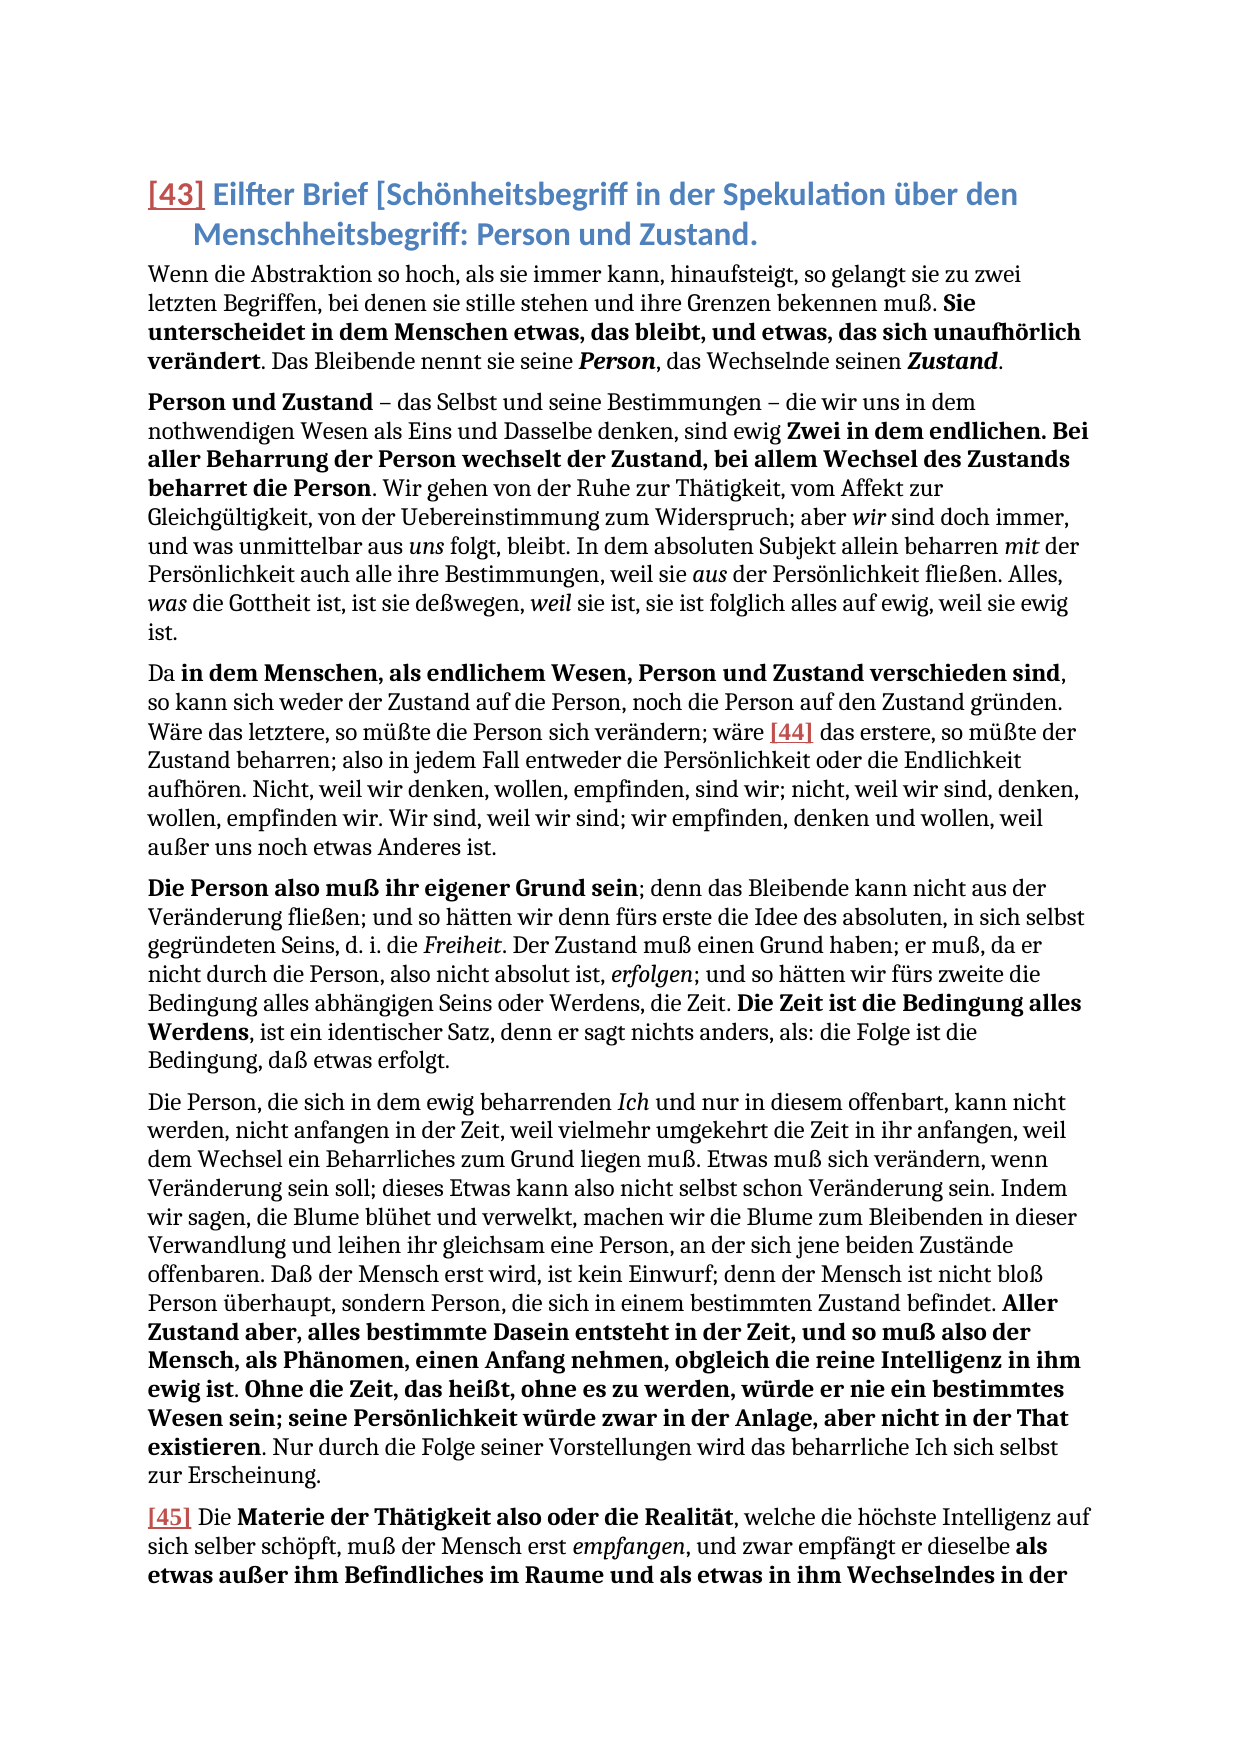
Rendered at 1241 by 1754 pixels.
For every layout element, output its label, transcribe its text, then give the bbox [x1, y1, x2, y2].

text Wenn die Abstraktion so hoch, als sie immer kann, hinaufsteigt, so gelangt sie zu zwei letzten Begriffen, bei denen sie stille stehen und ihre Grenzen bekennen muß. Sie unterscheidet in dem Menschen etwas, das bleibt, und etwas, das sich unaufhörlich verändert. Das Bleibende nennt sie seine Person, das Wechselnde seinen Zustand. [148, 260, 1092, 375]
text Person und Zustand – das Selbst und seine Bestimmungen – die wir uns in dem nothwendigen Wesen als Eins und Dasselbe denken, sind ewig Zwei in dem endlichen. Bei aller Beharrung der Person wechselt der Zustand, bei allem Wechsel des Zustands beharret die Person. Wir gehen von der Ruhe zur Thätigkeit, vom Affekt zur Gleichgültigkeit, von der Uebereinstimmung zum Widerspruch; aber wir sind doch immer, und was unmittelbar aus uns folgt, bleibt. In dem absoluten Subjekt allein beharren mit der Persönlichkeit auch alle ihre Bestimmungen, weil sie aus der Persönlichkeit fließen. Alles, was die Gottheit ist, ist sie deßwegen, weil sie ist, sie ist folglich alles auf ewig, weil sie ewig ist. [148, 388, 1092, 647]
text Die Person, die sich in dem ewig beharrenden Ich und nur in diesem offenbart, kann nicht werden, nicht anfangen in der Zeit, weil vielmehr umgekehrt die Zeit in ihr anfangen, weil dem Wechsel ein Beharrliches zum Grund liegen muß. Etwas muß sich verändern, wenn Veränderung sein soll; dieses Etwas kann also nicht selbst schon Veränderung sein. Indem wir sagen, die Blume blühet und verwelkt, machen wir die Blume zum Bleibenden in dieser Verwandlung und leihen ihr gleichsam eine Person, an der sich jene beiden Zustände offenbaren. Daß der Mensch erst wird, ist kein Einwurf; denn der Mensch ist nicht bloß Person überhaupt, sondern Person, die sich in einem bestimmten Zustand befindet. Aller Zustand aber, alles bestimmte Dasein entsteht in der Zeit, und so muß also der Mensch, als Phänomen, einen Anfang nehmen, obgleich die reine Intelligenz in ihm ewig ist. Ohne die Zeit, das heißt, ohne es zu werden, würde er nie ein bestimmtes Wesen sein; seine Persönlichkeit würde zwar in der Anlage, aber nicht in der That existieren. Nur durch die Folge seiner Vorstellungen wird das beharrliche Ich sich selbst zur Erscheinung. [148, 1087, 1092, 1490]
text Die Person also muß ihr eigener Grund sein; denn das Bleibende kann nicht aus der Veränderung fließen; und so hätten wir denn fürs erste die Idee des absoluten, in sich selbst gegründeten Seins, d. i. die Freiheit. Der Zustand muß einen Grund haben; er muß, da er nicht durch die Person, also nicht absolut ist, erfolgen; und so hätten wir fürs zweite die Bedingung alles abhängigen Seins oder Werdens, die Zeit. Die Zeit ist die Bedingung alles Werdens, ist ein identischer Satz, denn er sagt nichts anders, als: die Folge ist die Bedingung, daß etwas erfolgt. [148, 874, 1092, 1075]
text [45] Die Materie der Thätigkeit also oder die Realität, welche die höchste Intelligenz auf sich selber schöpft, muß der Mensch erst empfangen, und zwar empfängt er dieselbe als etwas außer ihm Befindliches im Raume und als etwas in ihm Wechselndes in der [148, 1502, 1092, 1589]
subtitle [43] Eilfter Brief [Schönheitsbegriff in der Spekulation über den Menschheitsbegriff: Person und Zustand. [148, 173, 1092, 254]
text Da in dem Menschen, als endlichem Wesen, Person und Zustand verschieden sind, so kann sich weder der Zustand auf die Person, noch die Person auf den Zustand gründen. Wäre das letztere, so müßte die Person sich verändern; wäre [44] das erstere, so müßte der Zustand beharren; also in jedem Fall entweder die Persönlichkeit oder die Endlichkeit aufhören. Nicht, weil wir denken, wollen, empfinden, sind wir; nicht, weil wir sind, denken, wollen, empfinden wir. Wir sind, weil wir sind; wir empfinden, denken und wollen, weil außer uns noch etwas Anderes ist. [148, 659, 1092, 861]
